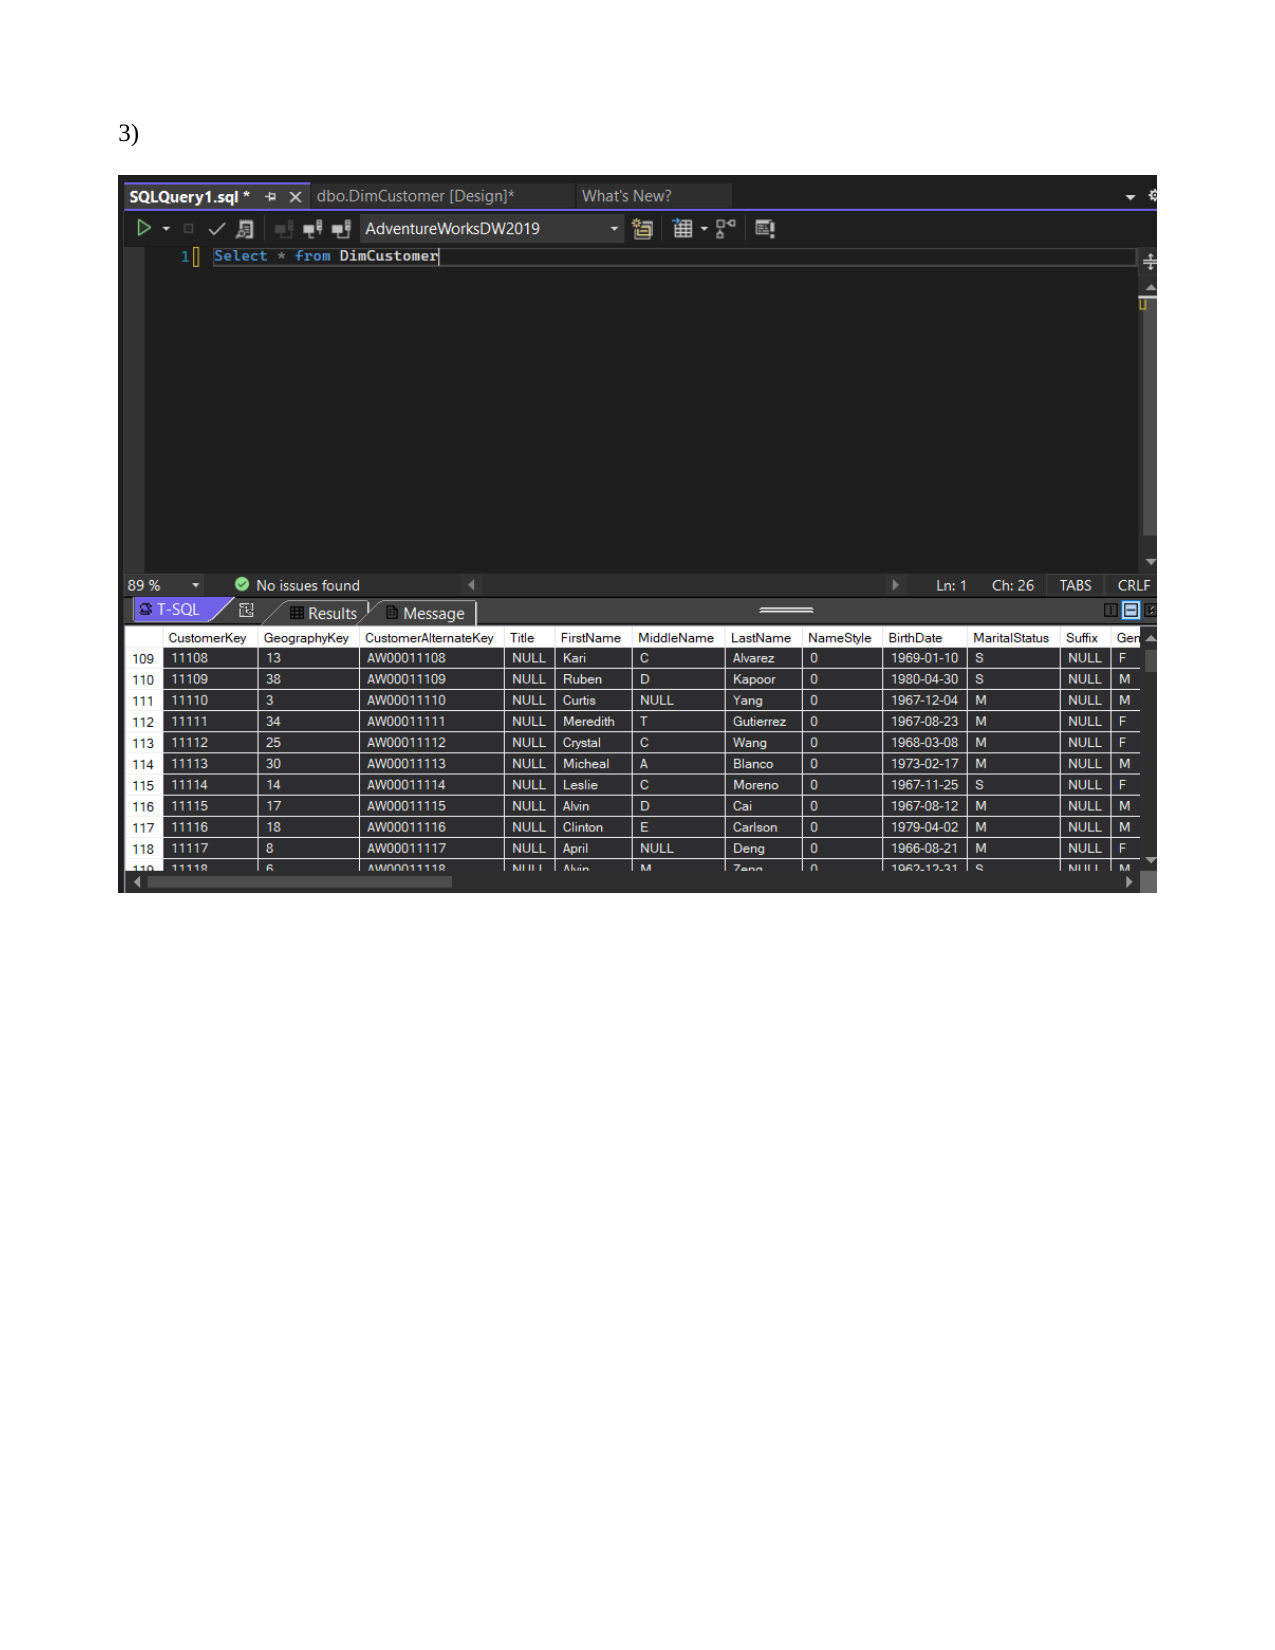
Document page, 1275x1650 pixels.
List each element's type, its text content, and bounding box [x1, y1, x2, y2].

text 3) [118, 118, 1157, 147]
picture [118, 175, 1157, 893]
